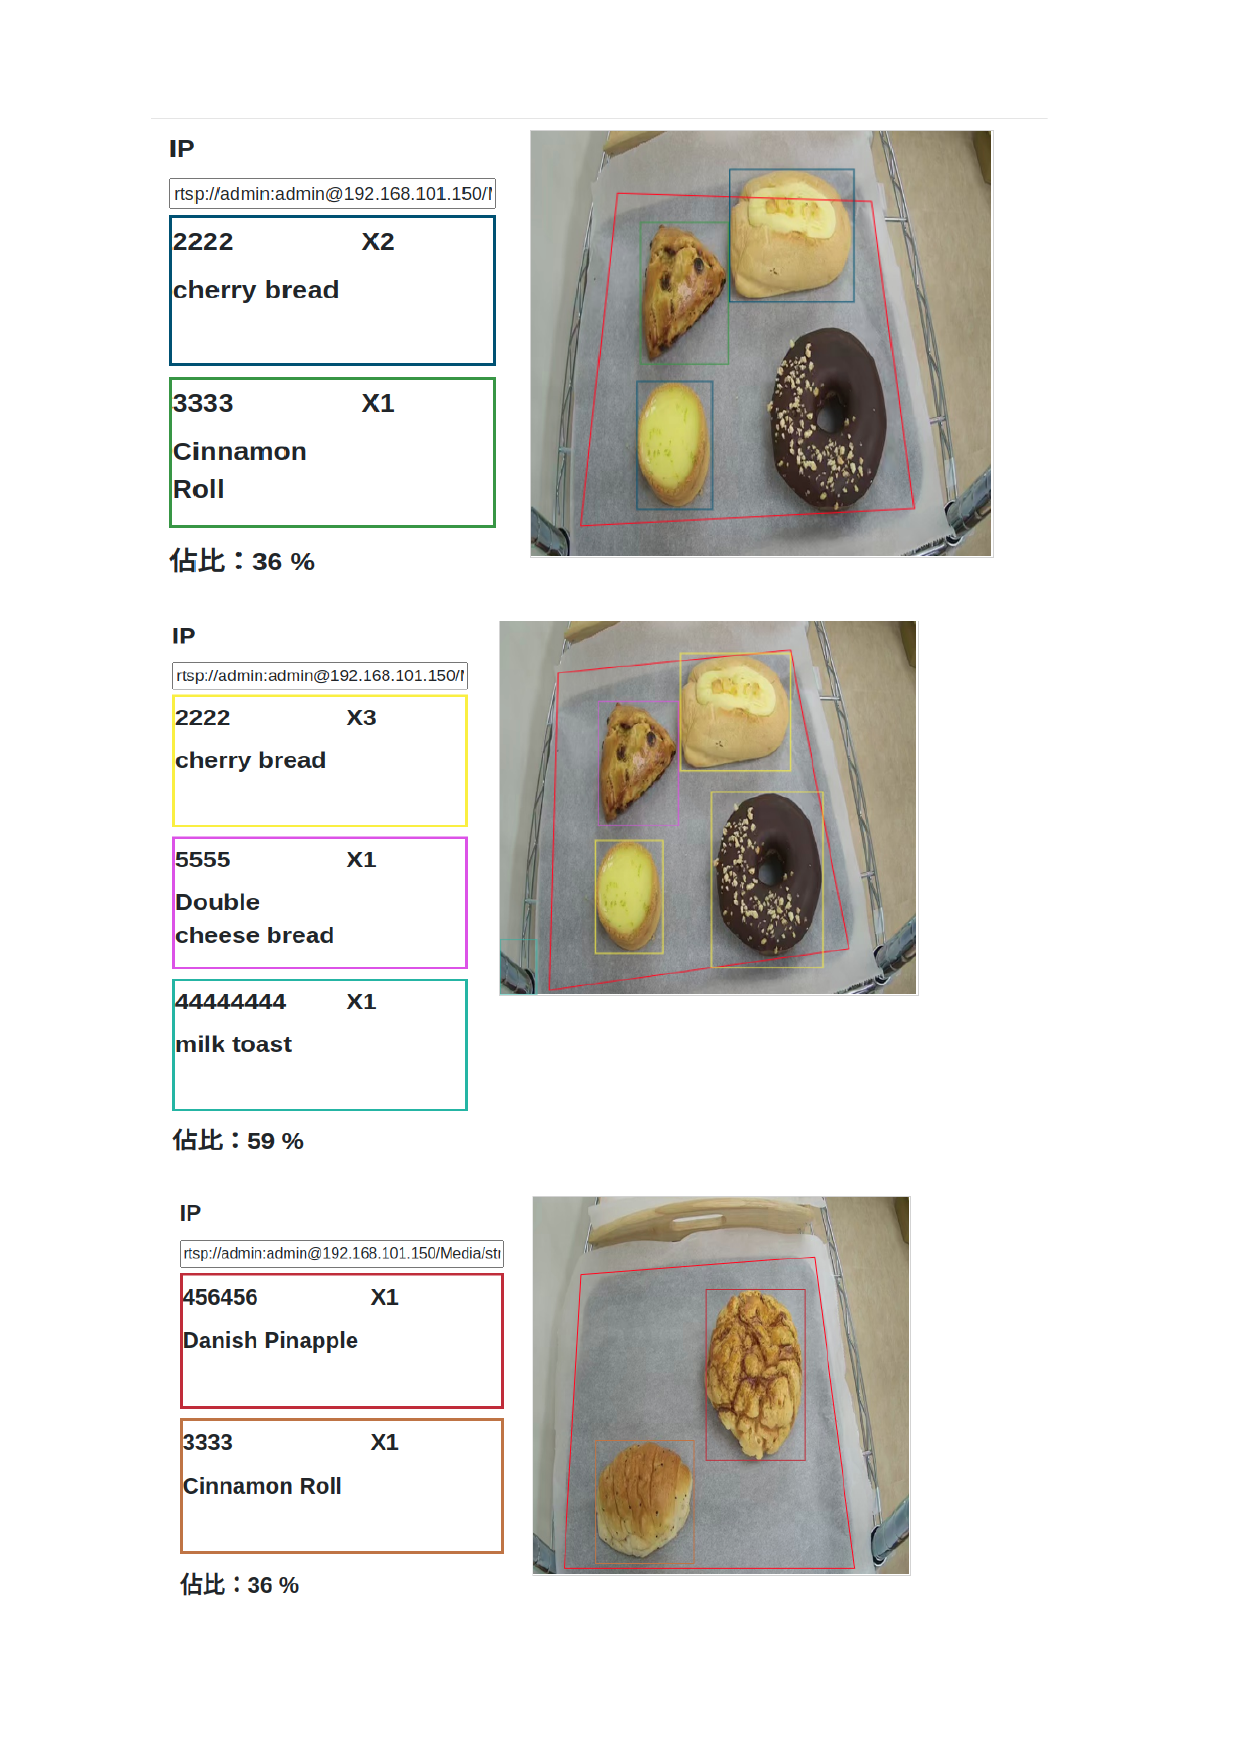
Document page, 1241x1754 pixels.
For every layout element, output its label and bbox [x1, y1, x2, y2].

picture [151, 118, 1048, 596]
picture [152, 621, 991, 1161]
picture [157, 1190, 958, 1618]
